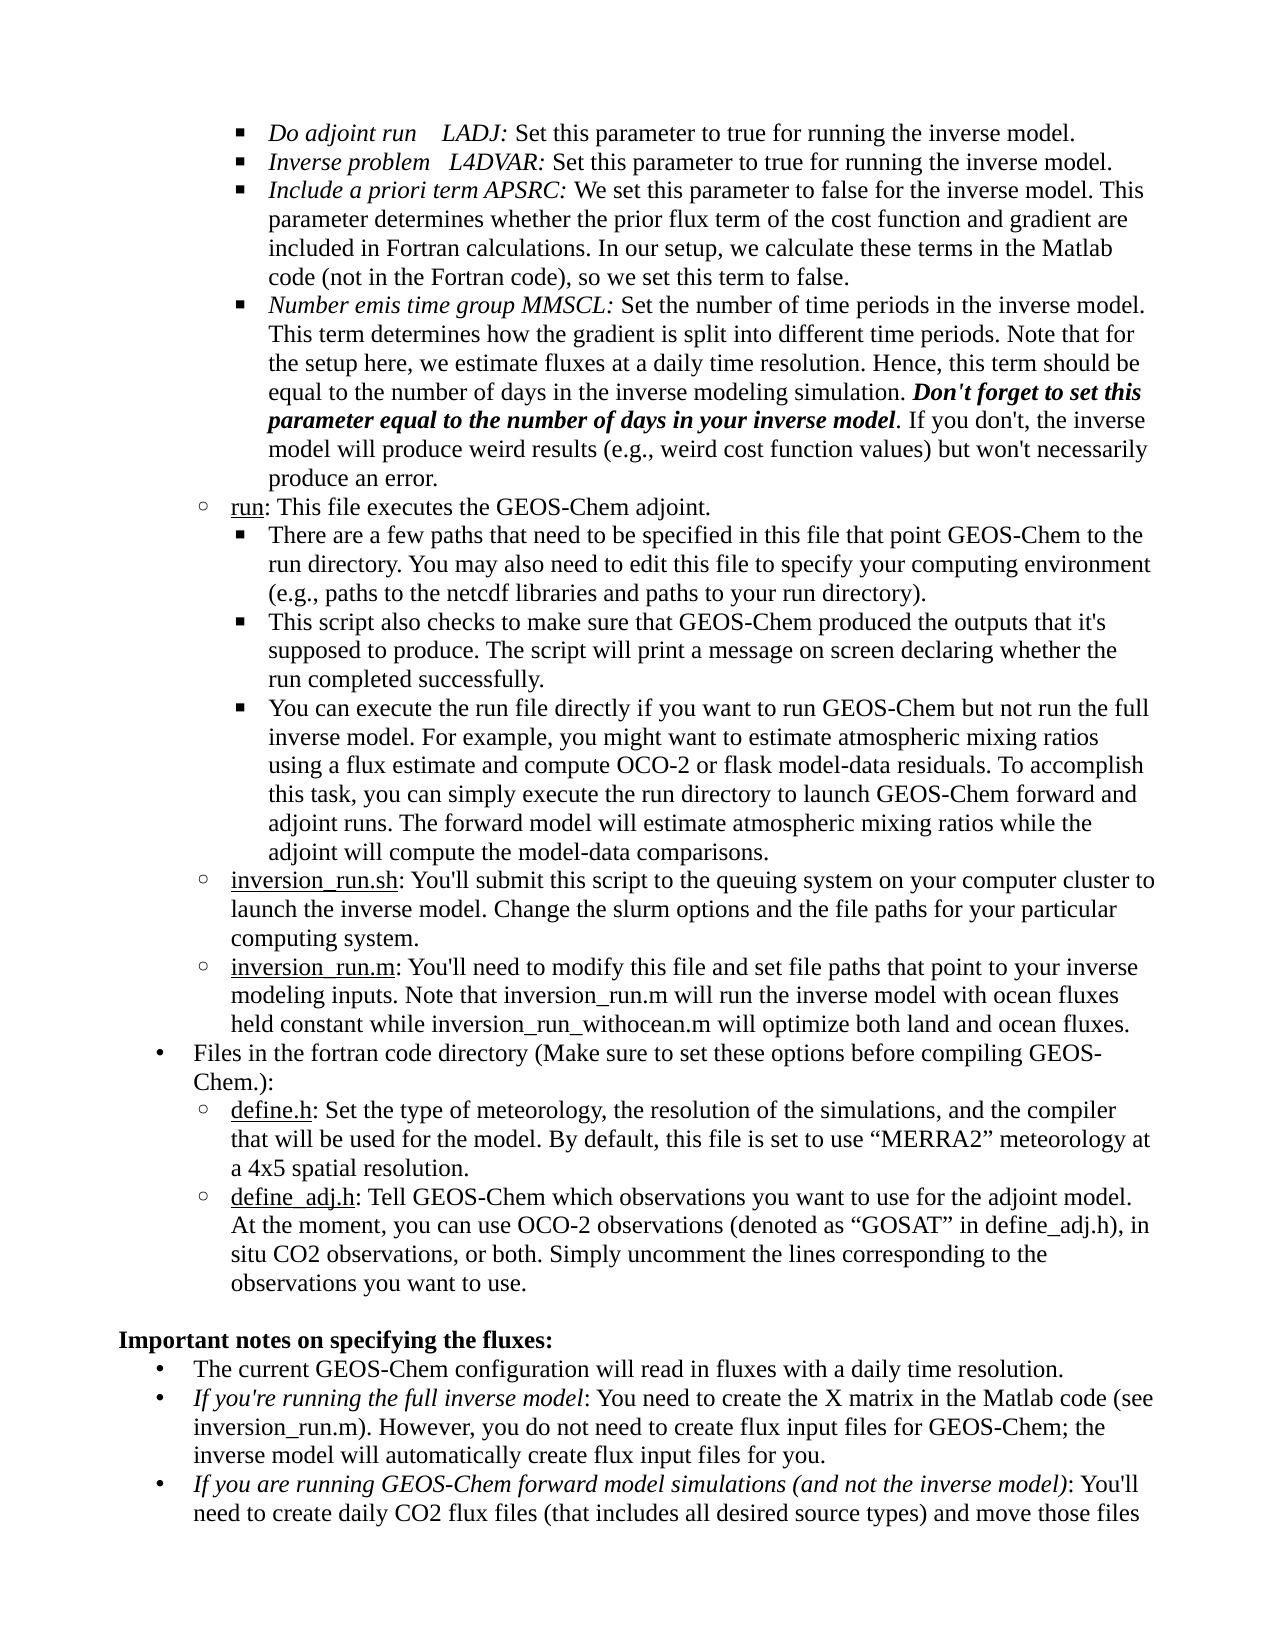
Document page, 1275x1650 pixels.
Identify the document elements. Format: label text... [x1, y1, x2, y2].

list Inverse problem L4DVAR: Set this parameter to true for running the inverse model. [231, 147, 1157, 176]
list You can execute the run file directly if you want to run GEOS-Chem but not run the full inverse model. For example, you might want to estimate atmospheric mixing ratios using a flux estimate and compute OCO-2 or flask model-data residuals. To accomplish this task, you can simply execute the run directory to launch GEOS-Chem forward and adjoint runs. The forward model will estimate atmospheric mixing ratios while the adjoint will compute the model-data comparisons. [231, 693, 1157, 866]
list Files in the fortran code directory (Make sure to set these options before compiling GEOS-Chem.): [156, 1038, 1157, 1096]
list inversion_run.sh: You'll submit this script to the queuing system on your computer cluster to launch the inverse model. Change the slurm options and the file paths for your particular computing system. [193, 866, 1157, 952]
list If you're running the full inverse model: You need to create the X matrix in the Matlab code (see inversion_run.m). However, you do not need to create flux input files for GEOS-Chem; the inverse model will automatically create flux input files for you. [156, 1383, 1157, 1469]
list Number emis time group MMSCL: Set the number of time periods in the inverse model. This term determines how the gradient is split into different time periods. Note that for the setup here, we estimate fluxes at a daily time resolution. Hence, this term should be equal to the number of days in the inverse modeling simulation. Don't forget to set this parameter equal to the number of days in your inverse model. If you don't, the inverse model will produce weird results (e.g., weird cost function values) but won't necessarily produce an error. [231, 291, 1157, 492]
list If you are running GEOS-Chem forward model simulations (and not the inverse model): You'll need to create daily CO2 flux files (that includes all desired source types) and move those files [156, 1469, 1157, 1527]
list inversion_run.m: You'll need to modify this file and set file paths that point to your inverse modeling inputs. Note that inversion_run.m will run the inverse model with ocean fluxes held constant while inversion_run_withocean.m will optimize both land and ocean fluxes. [193, 952, 1157, 1038]
list define_adj.h: Tell GEOS-Chem which observations you want to use for the adjoint model. At the moment, you can use OCO-2 observations (denoted as “GOSAT” in define_adj.h), in situ CO2 observations, or both. Simply uncomment the lines corresponding to the observations you want to use. [193, 1182, 1157, 1297]
list run: This file executes the GEOS-Chem adjoint. [193, 492, 1157, 521]
list define.h: Set the type of meteorology, the resolution of the simulations, and the compiler that will be used for the model. By default, this file is set to use “MERRA2” meteorology at a 4x5 spatial resolution. [193, 1096, 1157, 1182]
list There are a few paths that need to be specified in this file that point GEOS-Chem to the run directory. You may also need to edit this file to specify your computing environment (e.g., paths to the netcdf libraries and paths to your run directory). [231, 521, 1157, 607]
list The current GEOS-Chem configuration will read in fluxes with a daily time resolution. [156, 1354, 1157, 1383]
text Important notes on specifying the fluxes: [118, 1326, 1157, 1354]
list This script also checks to make sure that GEOS-Chem produced the outputs that it's supposed to produce. The script will print a message on screen declaring whether the run completed successfully. [231, 607, 1157, 693]
list Do adjoint run LADJ: Set this parameter to true for running the inverse model. [231, 118, 1157, 147]
list Include a priori term APSRC: We set this parameter to false for the inverse model. This parameter determines whether the prior flux term of the cost function and gradient are included in Fortran calculations. In our setup, we calculate these terms in the Matlab code (not in the Fortran code), so we set this term to false. [231, 176, 1157, 291]
